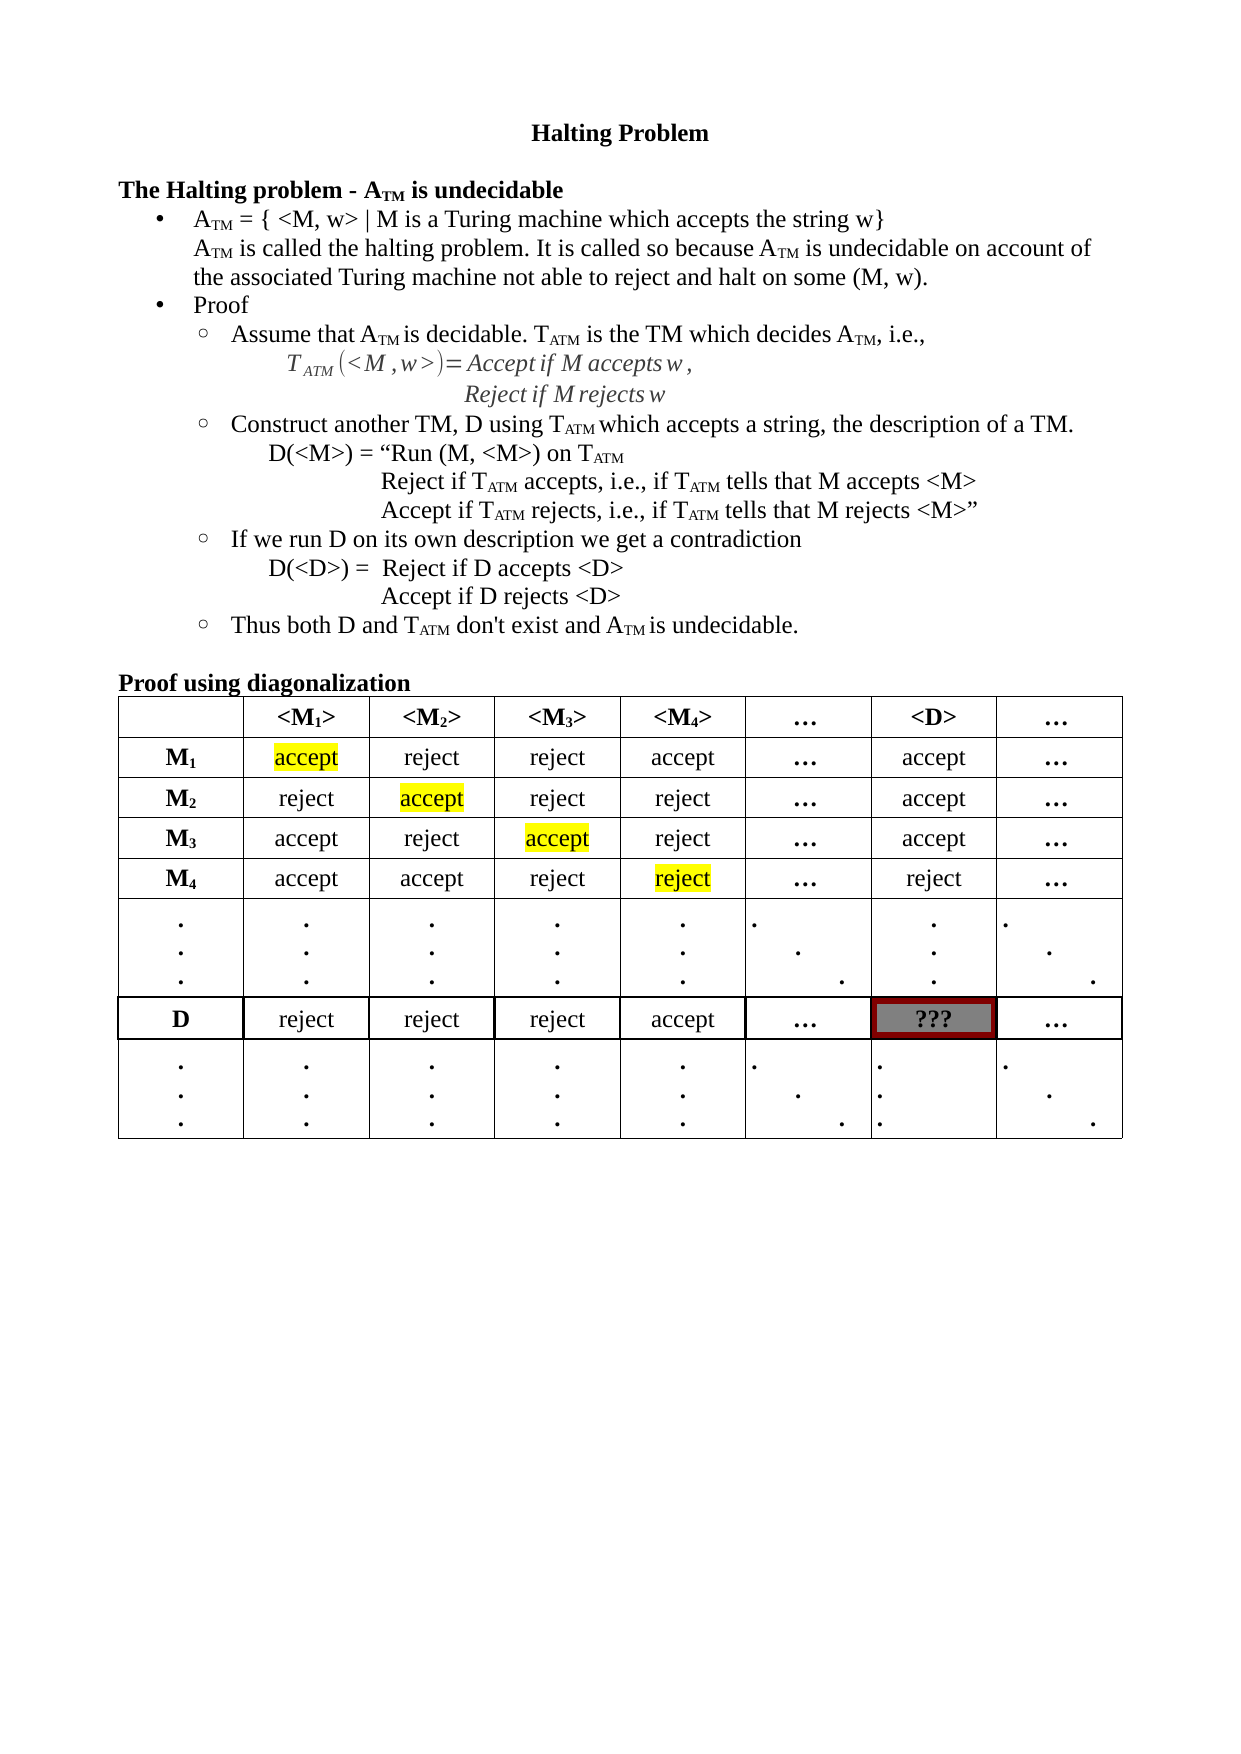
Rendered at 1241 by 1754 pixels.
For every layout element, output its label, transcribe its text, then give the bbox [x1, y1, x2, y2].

table_cell M1 [119, 738, 243, 777]
table_cell accept [872, 738, 996, 777]
table_cell accept [621, 998, 744, 1038]
table_cell accept [370, 859, 494, 898]
table_cell . . . [997, 1040, 1122, 1138]
list ATM is called the halting problem. It is called so because ATM is undecidable on account of the associated Turing machine not able to reject and halt on some (M, w). [156, 233, 1122, 291]
table_cell reject [621, 859, 745, 898]
list Thus both D and TATM don't exist and ATM is undecidable. [193, 610, 1122, 639]
table_cell . . . [746, 1040, 871, 1138]
table_header [119, 697, 243, 737]
table_cell reject [244, 778, 369, 817]
list Construct another TM, D using TATM which accepts a string, the description of a TM. [193, 409, 1122, 438]
text Proof using diagonalization [118, 668, 1122, 696]
table_cell reject [621, 778, 745, 817]
table_cell reject [245, 998, 368, 1038]
table_cell accept [872, 818, 996, 858]
text Halting Problem [118, 118, 1122, 147]
list If we run D on its own description we get a contradiction [193, 524, 1122, 553]
table_cell . . . [872, 899, 996, 996]
table_header <M4> [621, 697, 745, 737]
table_cell … [997, 859, 1122, 898]
table_header <D> [872, 697, 996, 737]
table_cell accept [621, 738, 745, 777]
table_cell … [746, 778, 871, 817]
table_cell . . . [495, 1040, 620, 1138]
table_cell M2 [119, 778, 243, 817]
table_cell reject [495, 859, 620, 898]
table_cell reject [495, 778, 620, 817]
list D(<M>) = “Run (M, <M>) on TATM [231, 438, 1122, 466]
list ATM = { <M, w> | M is a Turing machine which accepts the string w} [156, 204, 1122, 233]
table_header <M3> [495, 697, 620, 737]
text The Halting problem - ATM is undecidable [118, 176, 1122, 204]
table_cell . . . [244, 899, 369, 996]
table_cell reject [872, 859, 996, 898]
list D(<D>) = Reject if D accepts <D> [231, 553, 1122, 581]
table_cell … [747, 998, 870, 1038]
table_cell . . . [244, 1040, 369, 1138]
table_cell . . . [370, 899, 494, 996]
table_cell accept [495, 818, 620, 858]
table_cell M4 [119, 859, 243, 898]
table_header … [997, 697, 1122, 737]
table_header <M2> [370, 697, 494, 737]
table_cell accept [244, 818, 369, 858]
table_cell reject [496, 998, 619, 1038]
list Accept if D rejects <D> [343, 581, 1122, 610]
table_cell . . . [997, 899, 1122, 996]
table_cell … [997, 738, 1122, 777]
table_cell reject [495, 738, 620, 777]
table_cell accept [244, 859, 369, 898]
list Reject if TATM accepts, i.e., if TATM tells that M accepts <M> [343, 466, 1122, 495]
table_cell … [746, 859, 871, 898]
table_cell accept [370, 778, 494, 817]
table_cell . . . [119, 1040, 243, 1138]
table_cell reject [370, 998, 493, 1038]
table_header <M1> [244, 697, 369, 737]
table_cell . . . [746, 899, 871, 996]
table_cell … [997, 818, 1122, 858]
table_cell accept [244, 738, 369, 777]
table_cell . . . [495, 899, 620, 996]
table_cell . . . [370, 1040, 494, 1138]
list Proof [156, 291, 1122, 319]
table_cell D [119, 998, 242, 1038]
table_cell accept [872, 778, 996, 817]
table_cell … [746, 738, 871, 777]
list Assume that ATM is decidable. TATM is the TM which decides ATM, i.e., [193, 319, 1122, 348]
table_cell … [746, 818, 871, 858]
table_header … [746, 697, 871, 737]
table_cell reject [621, 818, 745, 858]
table_cell M3 [119, 818, 243, 858]
list Accept if TATM rejects, i.e., if TATM tells that M rejects <M>” [343, 495, 1122, 524]
table_cell . . . [119, 899, 243, 996]
table_cell . . . [621, 899, 745, 996]
table_cell reject [370, 738, 494, 777]
table_cell . . . [872, 1040, 996, 1138]
table_cell reject [370, 818, 494, 858]
table_cell … [998, 998, 1121, 1038]
table_cell . . . [621, 1040, 745, 1138]
table_cell ??? [872, 998, 995, 1038]
table_cell … [997, 778, 1122, 817]
